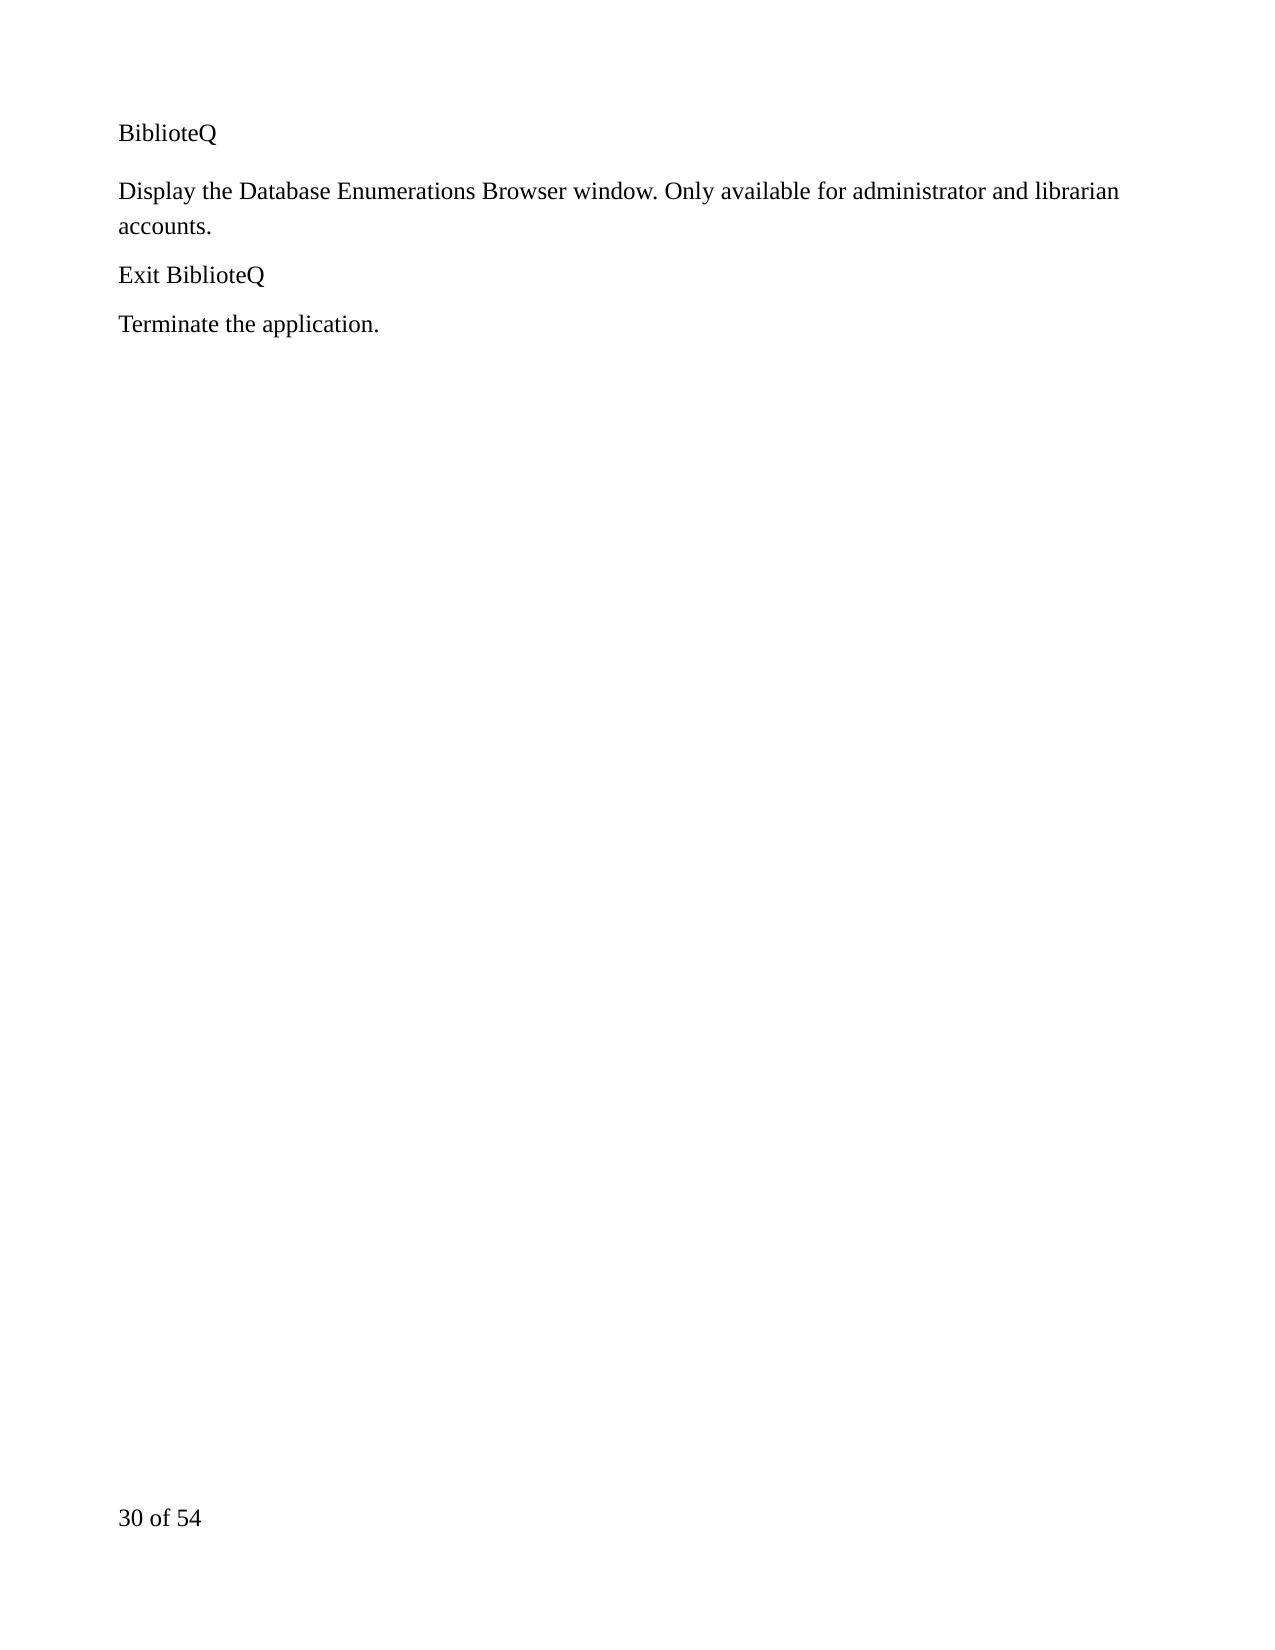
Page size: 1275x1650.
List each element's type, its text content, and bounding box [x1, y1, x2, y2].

text Display the Database Enumerations Browser window. Only available for administrator and librarian accounts. [118, 176, 1157, 239]
text Exit BiblioteQ [118, 260, 1157, 289]
text Terminate the application. [118, 309, 1157, 338]
